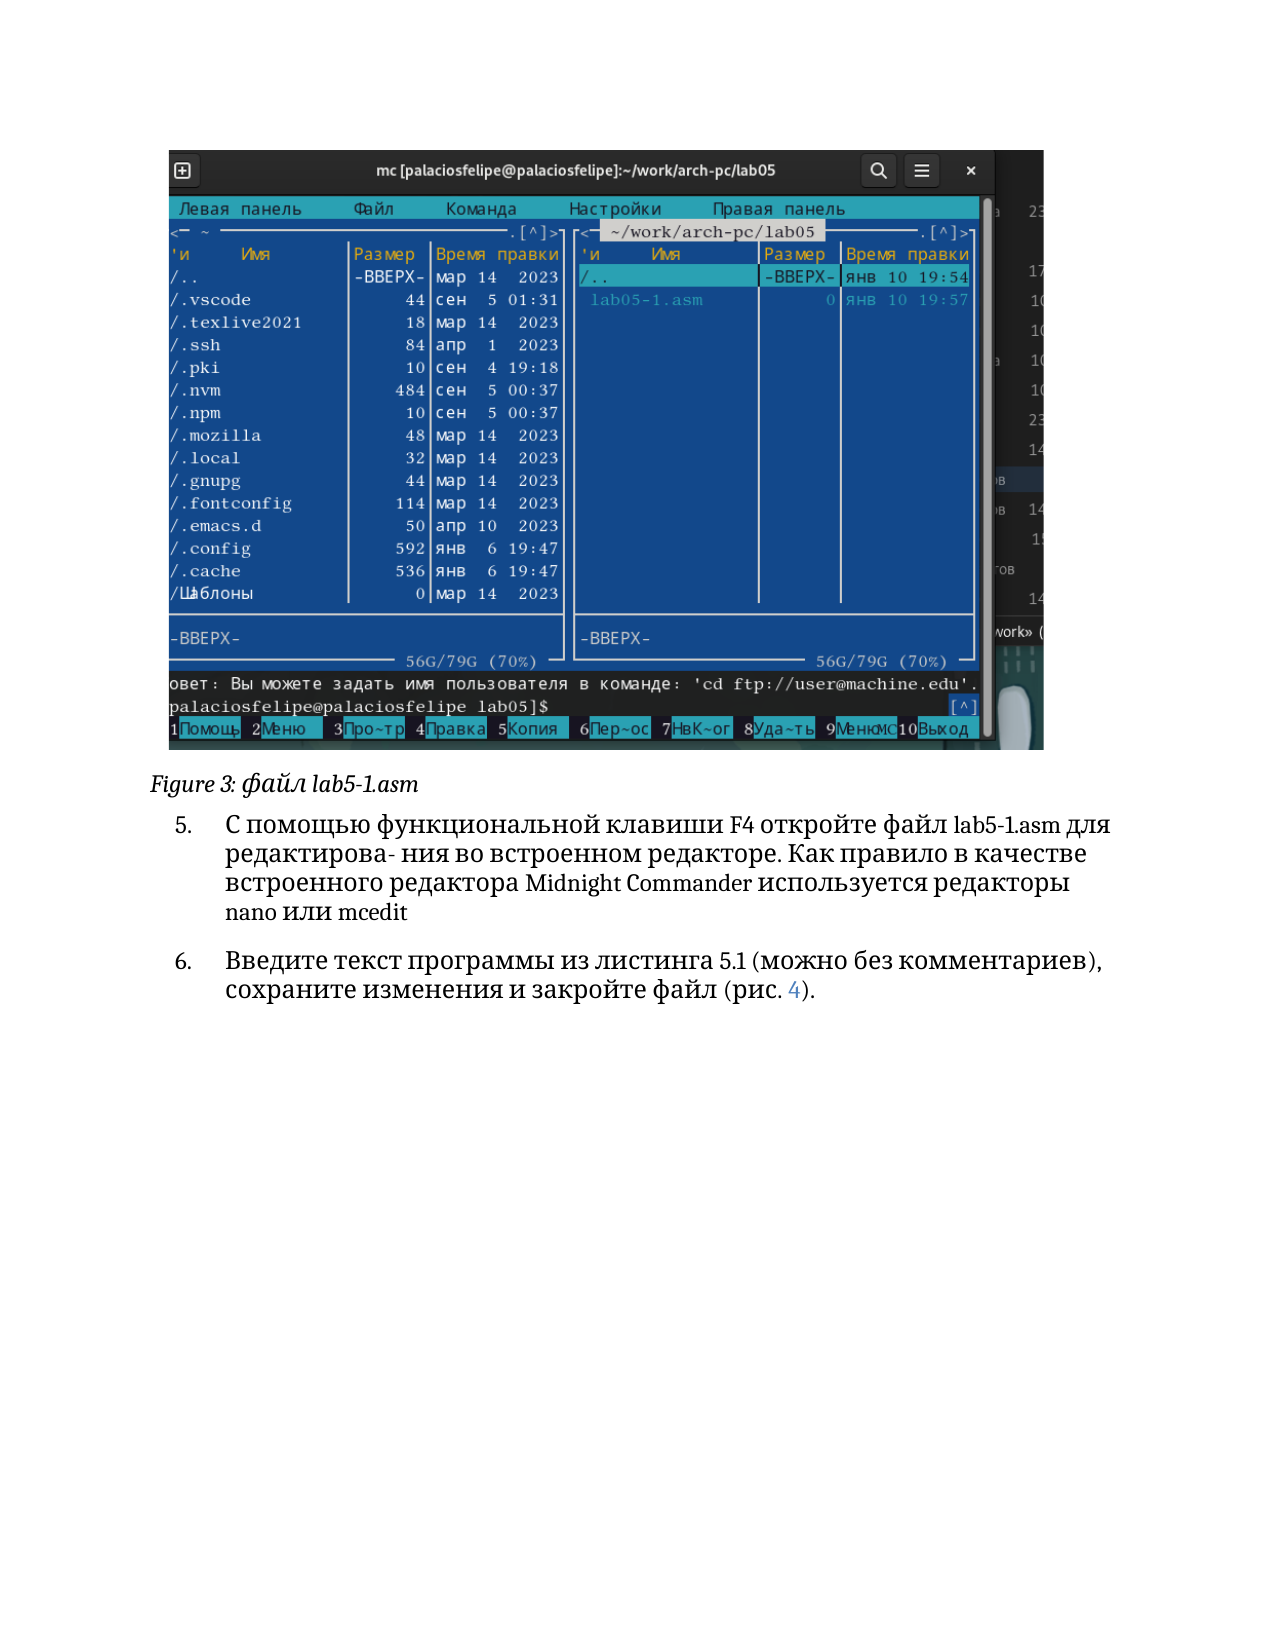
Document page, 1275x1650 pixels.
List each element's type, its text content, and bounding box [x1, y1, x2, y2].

picture [168, 150, 1044, 750]
list С помощью функциональной клавиши F4 откройте файл lab5-1.asm для редактирова- ния во встроенном редакторе. Как правило в качестве встроенного редактора Midnight Commander используется редакторы nano или mcedit [175, 811, 1125, 926]
text Figure 3: файл lab5-1.asm [150, 770, 1125, 799]
list Введите текст программы из листинга 5.1 (можно без комментариев), сохраните изменения и закройте файл (рис. 4). [175, 947, 1125, 1005]
